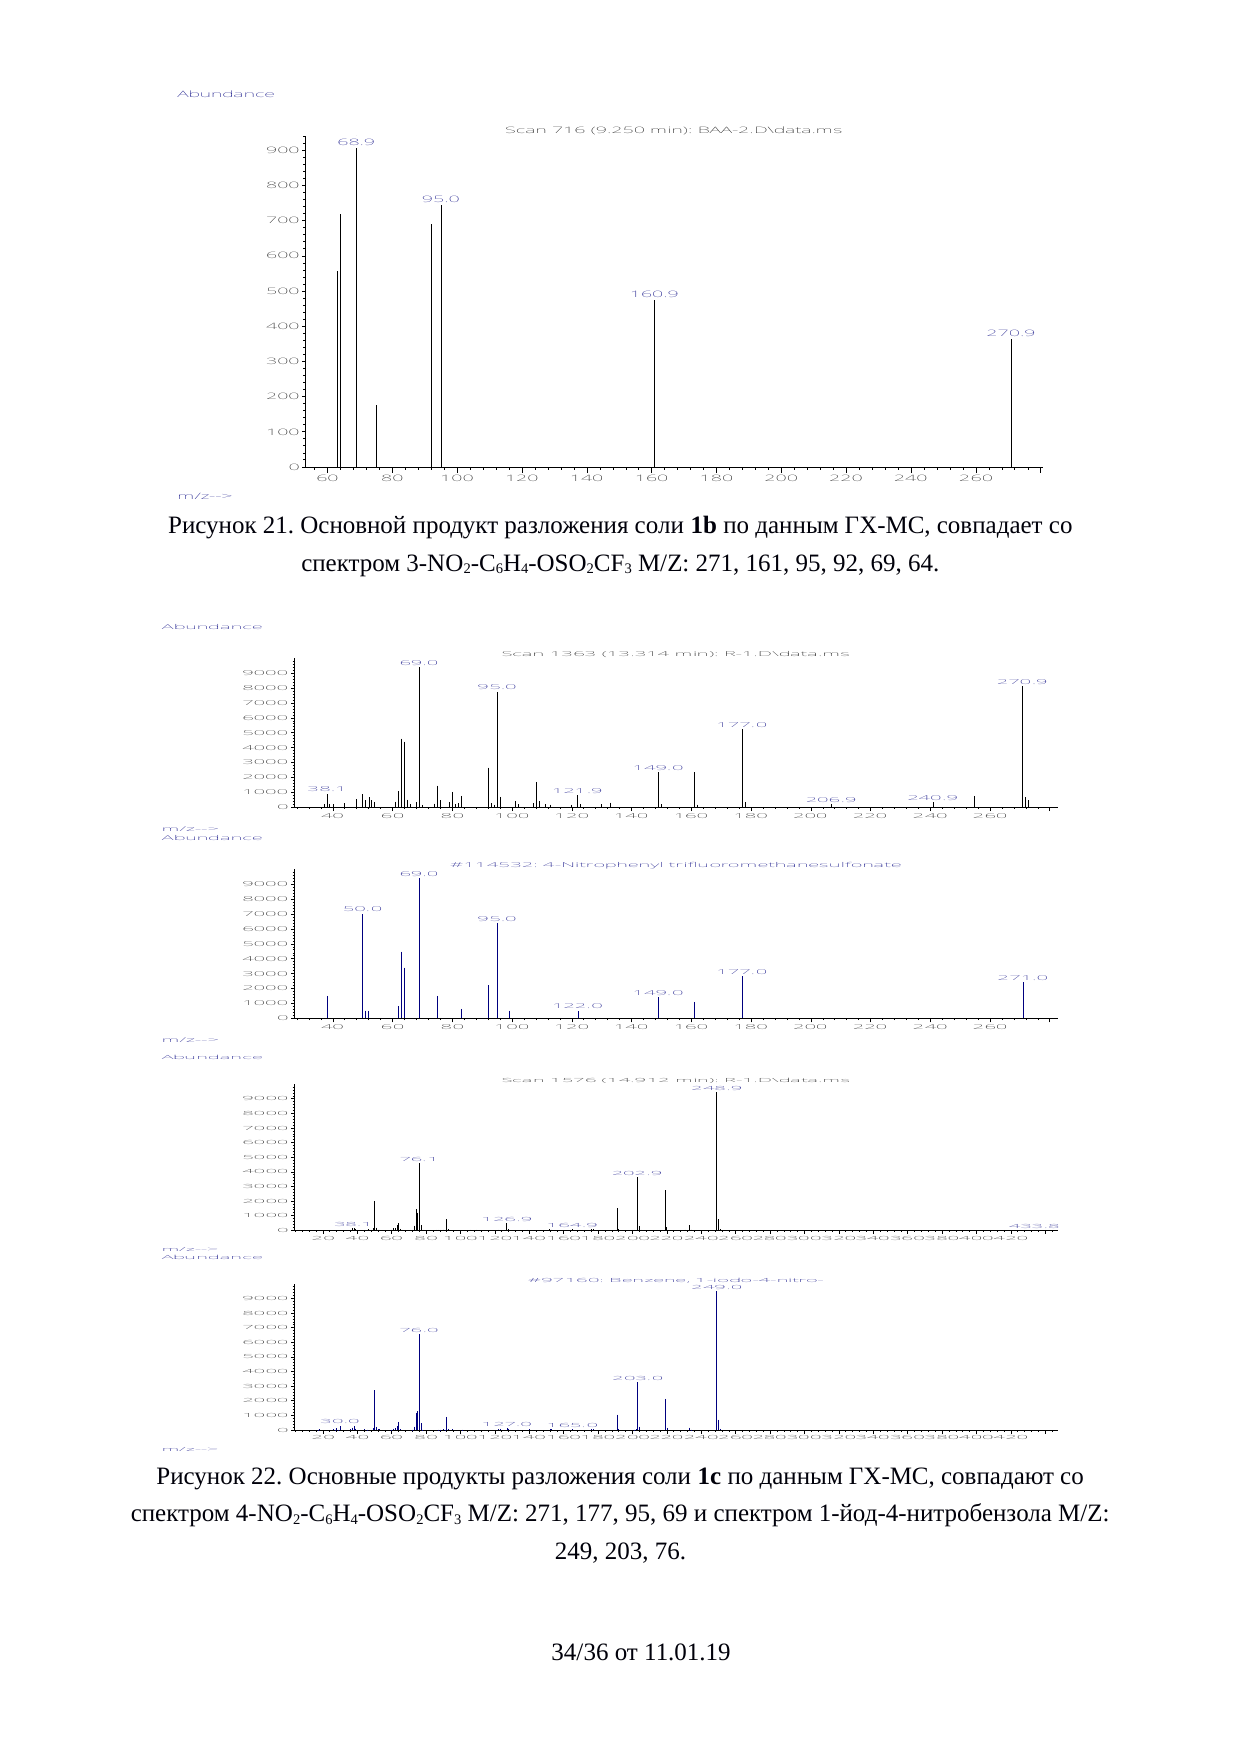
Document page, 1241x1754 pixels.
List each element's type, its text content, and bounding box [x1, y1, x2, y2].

text Рисунок 22. Основные продукты разложения соли 1c по данным ГХ-МС, совпадают со спектром 4-NO2-C6H4-OSO2CF3 M/Z: 271, 177, 95, 69 и спектром 1-йод-4-нитробензола M/Z: 249, 203, 76. [118, 1461, 1122, 1564]
text Рисунок 21. Основной продукт разложения соли 1b по данным ГХ-МС, совпадает со спектром 3-NO2-C6H4-OSO2CF3 M/Z: 271, 161, 95, 92, 69, 64. [118, 511, 1122, 577]
